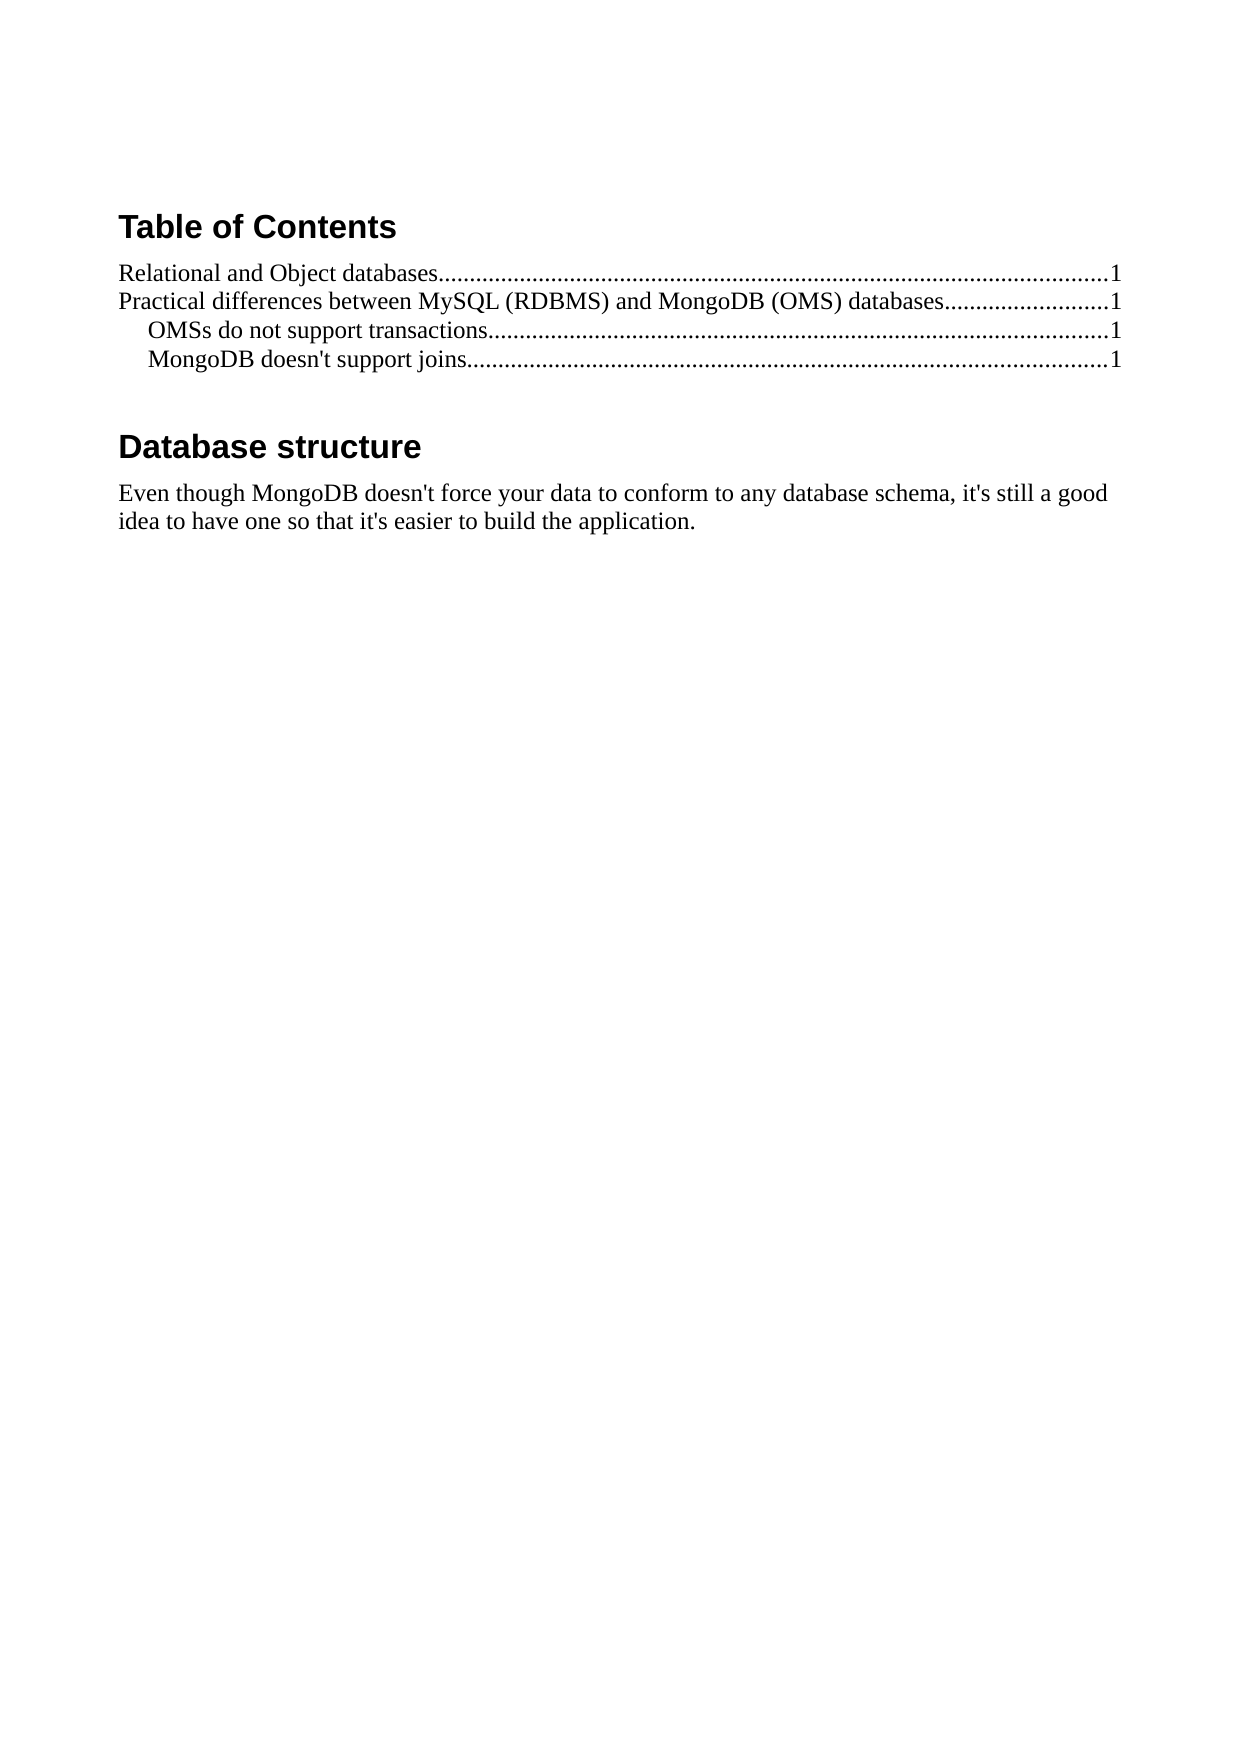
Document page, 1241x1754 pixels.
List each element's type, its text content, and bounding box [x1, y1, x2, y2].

text OMSs do not support transactions 1 [148, 315, 1122, 344]
text Relational and Object databases 1 [118, 258, 1122, 286]
subtitle Table of Contents [118, 207, 1122, 245]
text MongoDB doesn't support joins 1 [148, 344, 1122, 373]
text Even though MongoDB doesn't force your data to conform to any database schema, it's still a good idea to have one so that it's easier to build the application. [118, 478, 1122, 535]
subtitle Database structure [118, 426, 1122, 465]
text Practical differences between MySQL (RDBMS) and MongoDB (OMS) databases 1 [118, 286, 1122, 315]
